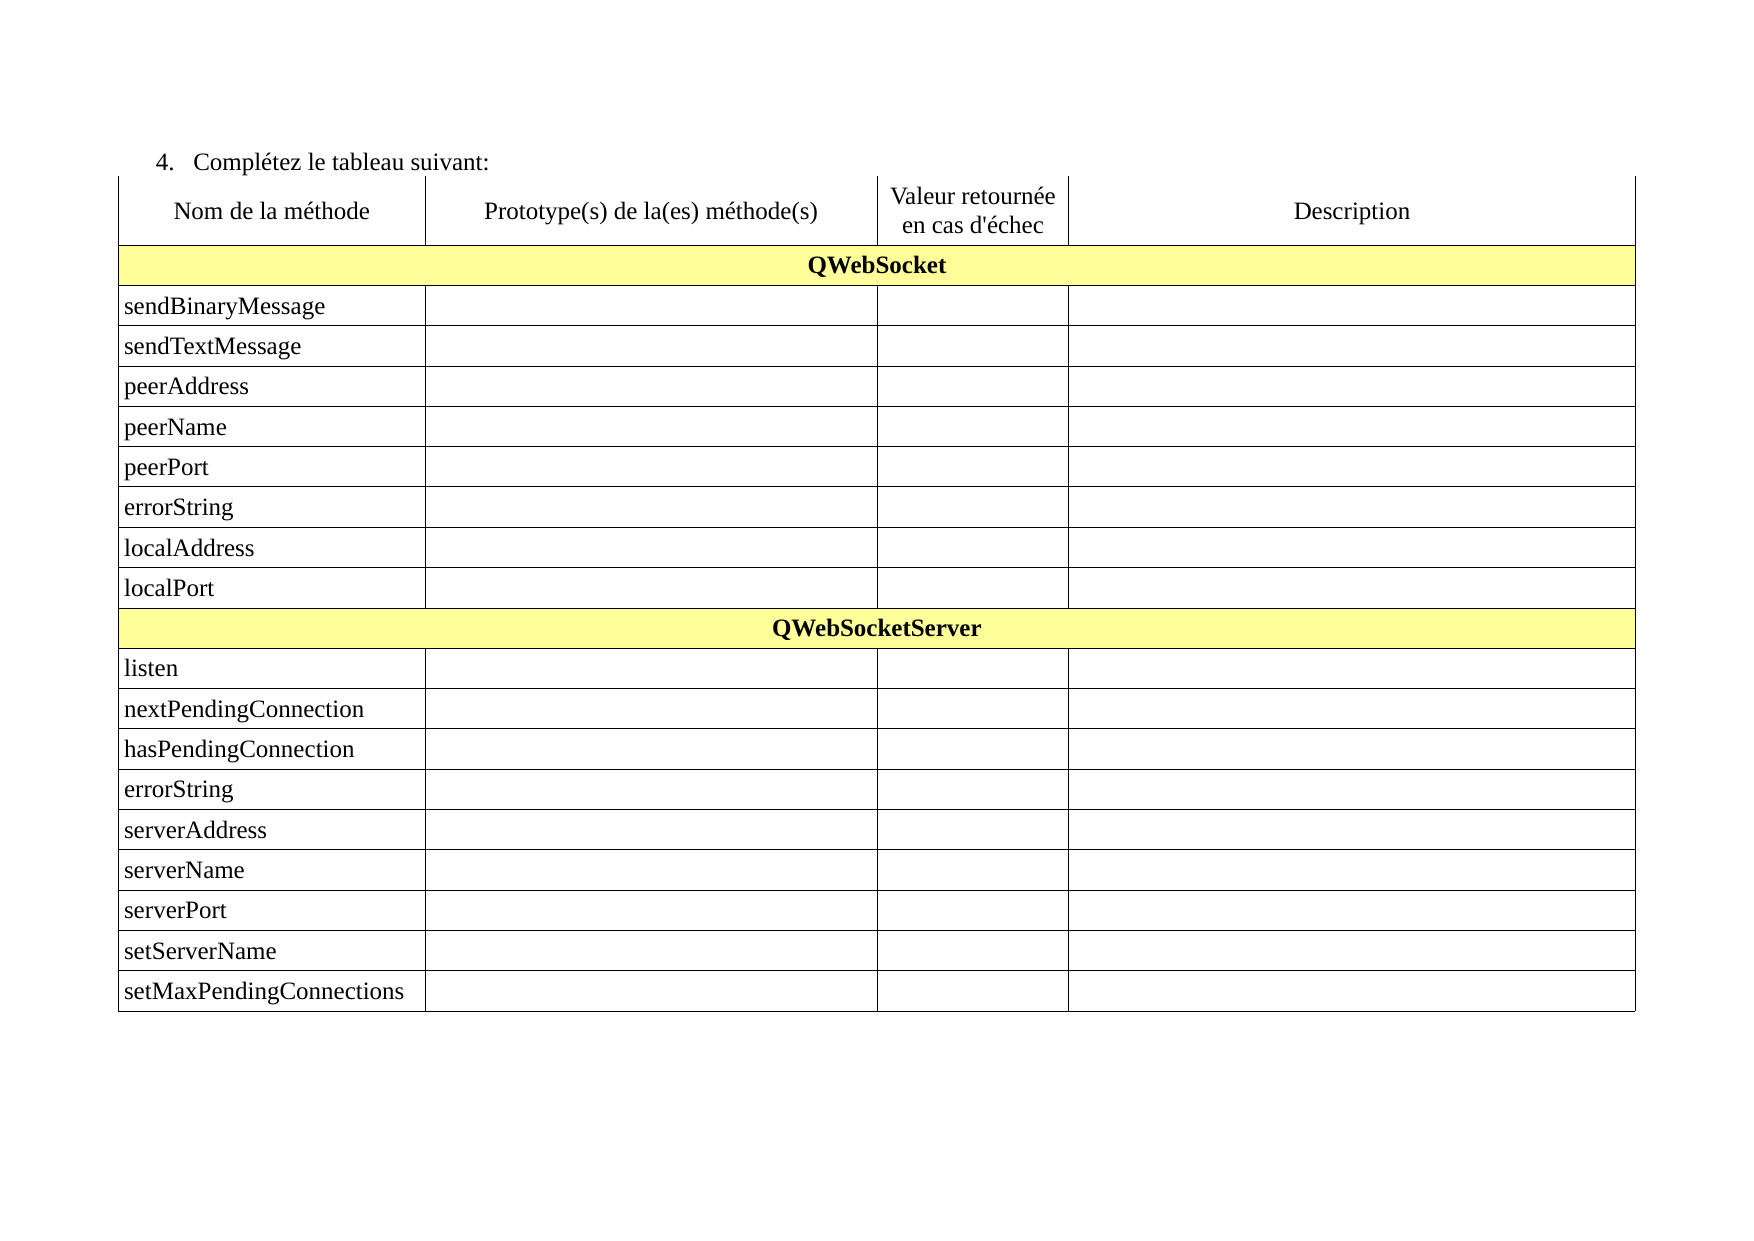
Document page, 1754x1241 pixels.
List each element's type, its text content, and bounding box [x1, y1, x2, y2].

table_cell [426, 729, 877, 769]
table_cell [878, 568, 1068, 607]
table_cell peerName [119, 407, 425, 446]
table_cell setMaxPendingConnections [119, 971, 425, 1011]
table_cell [426, 407, 877, 446]
table_cell nextPendingConnection [119, 689, 425, 728]
table_cell [878, 326, 1068, 366]
table_cell setServerName [119, 931, 425, 970]
table_cell [426, 971, 877, 1011]
table_cell QWebSocket [119, 246, 1635, 285]
table_cell peerPort [119, 447, 425, 486]
table_header Prototype(s) de la(es) méthode(s) [426, 176, 877, 244]
table_cell [1069, 649, 1635, 688]
table_cell localPort [119, 568, 425, 607]
table_cell listen [119, 649, 425, 688]
table_cell [1069, 850, 1635, 889]
table_cell [878, 850, 1068, 889]
table_cell [878, 971, 1068, 1011]
table_cell [878, 729, 1068, 769]
table_cell [878, 689, 1068, 728]
table_cell [426, 810, 877, 849]
table_cell [426, 326, 877, 366]
table_cell sendBinaryMessage [119, 286, 425, 325]
table_cell [1069, 407, 1635, 446]
table_cell hasPendingConnection [119, 729, 425, 769]
table_cell [426, 528, 877, 567]
table_cell [878, 649, 1068, 688]
table_cell [1069, 487, 1635, 527]
table_cell [1069, 770, 1635, 809]
table_cell [426, 487, 877, 527]
table_cell [1069, 891, 1635, 930]
table_cell serverAddress [119, 810, 425, 849]
table_cell [878, 286, 1068, 325]
table_cell [1069, 931, 1635, 970]
table_cell [878, 931, 1068, 970]
table_cell [1069, 810, 1635, 849]
table_cell [1069, 447, 1635, 486]
table_cell [426, 447, 877, 486]
table_cell [878, 447, 1068, 486]
table_cell peerAddress [119, 367, 425, 406]
table_cell [1069, 971, 1635, 1011]
table_cell [426, 689, 877, 728]
table_cell serverPort [119, 891, 425, 930]
table_cell [426, 568, 877, 607]
table_cell QWebSocketServer [119, 609, 1635, 648]
table_cell [1069, 367, 1635, 406]
table_cell serverName [119, 850, 425, 889]
table_cell [878, 487, 1068, 527]
table_cell [878, 891, 1068, 930]
table_cell errorString [119, 487, 425, 527]
table_cell [426, 891, 877, 930]
table_cell [1069, 528, 1635, 567]
table_cell [1069, 326, 1635, 366]
table_cell [878, 528, 1068, 567]
table_cell [878, 407, 1068, 446]
table_cell sendTextMessage [119, 326, 425, 366]
table_header Nom de la méthode [119, 176, 425, 244]
table_cell [878, 367, 1068, 406]
table_cell [878, 770, 1068, 809]
table_cell [878, 810, 1068, 849]
table_cell localAddress [119, 528, 425, 567]
table_cell [426, 850, 877, 889]
table_cell [426, 931, 877, 970]
table_cell [1069, 729, 1635, 769]
table_cell [1069, 568, 1635, 607]
table_cell [426, 286, 877, 325]
table_header Description [1069, 176, 1635, 244]
table_cell [426, 649, 877, 688]
table_cell [426, 770, 877, 809]
table_cell [1069, 689, 1635, 728]
table_cell [426, 367, 877, 406]
table_cell [1069, 286, 1635, 325]
table_header Valeur retournée en cas d'échec [878, 176, 1068, 244]
list Complétez le tableau suivant: [156, 147, 1636, 176]
table_cell errorString [119, 770, 425, 809]
